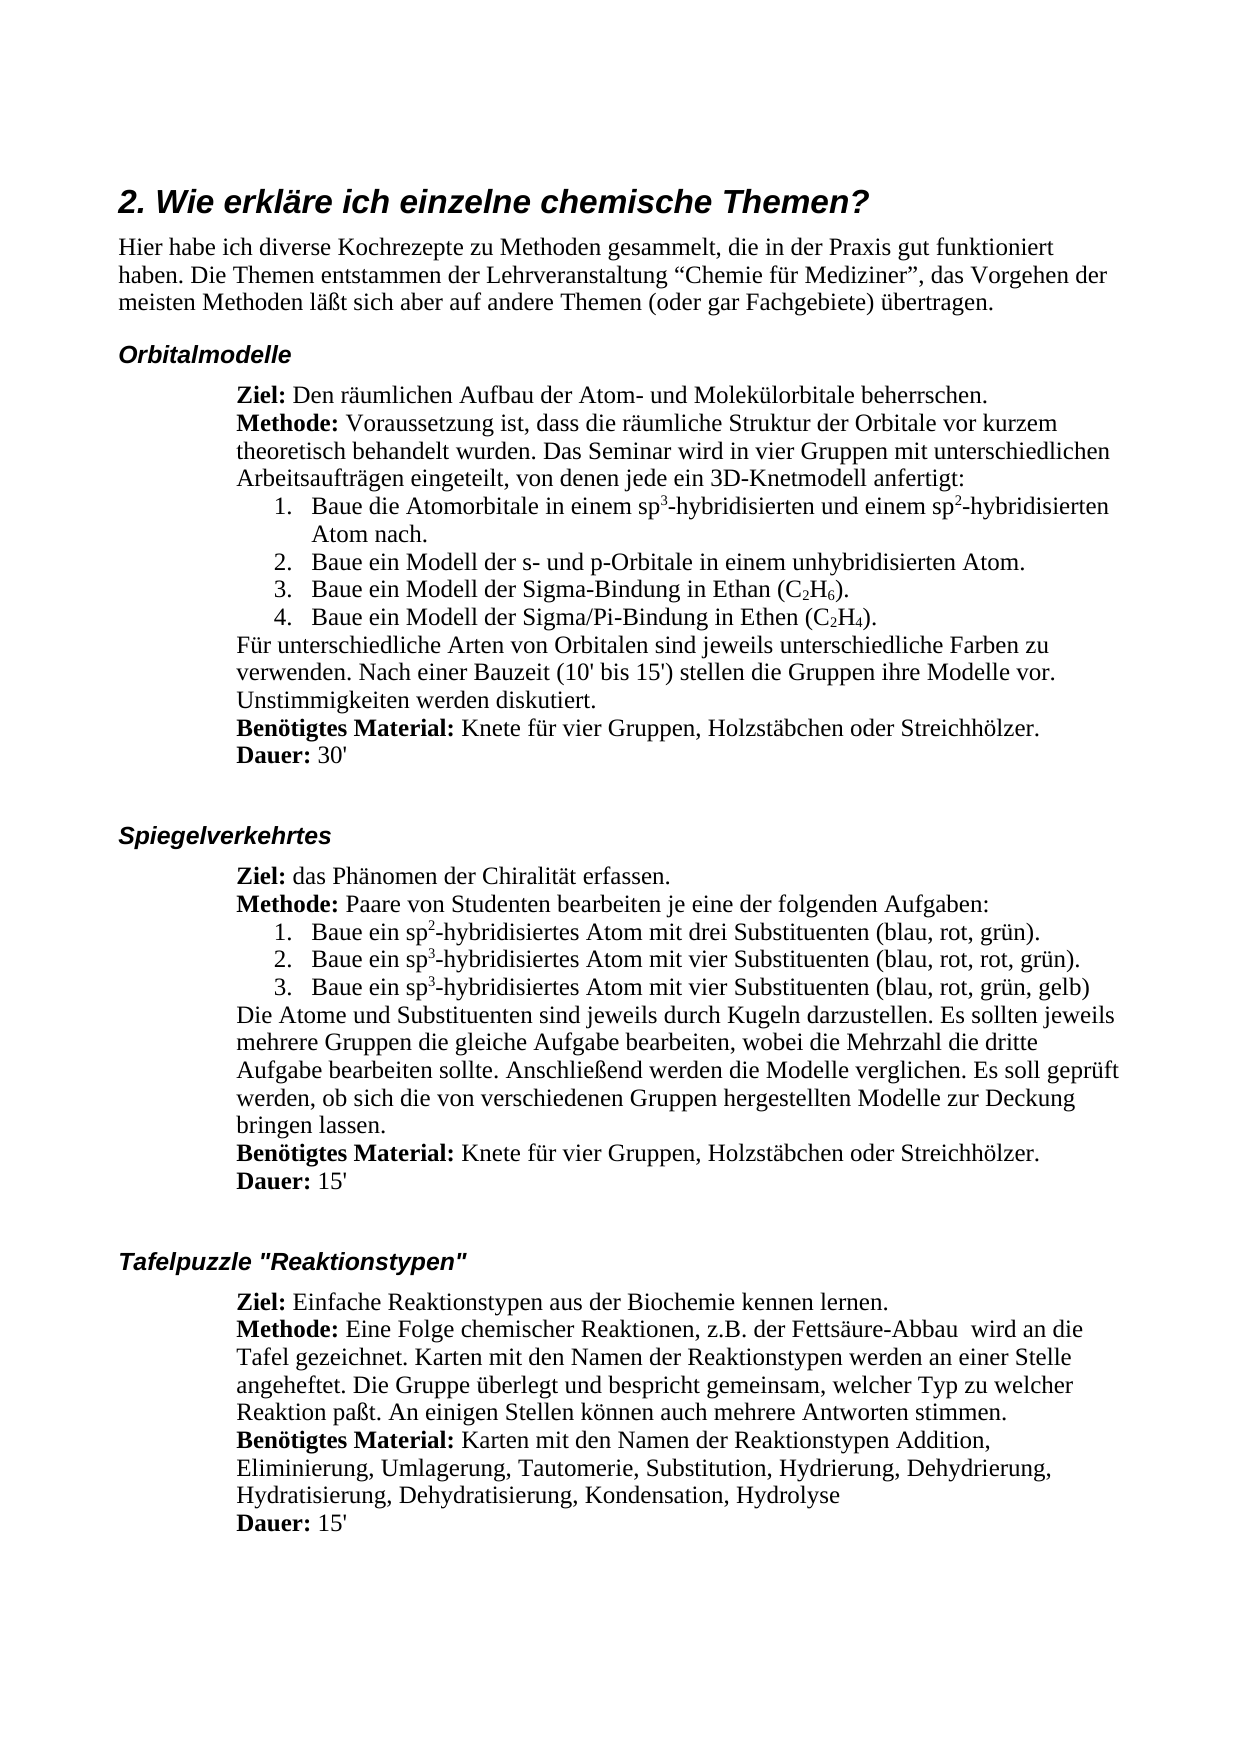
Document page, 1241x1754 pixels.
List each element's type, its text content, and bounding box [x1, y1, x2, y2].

text Hier habe ich diverse Kochrezepte zu Methoden gesammelt, die in der Praxis gut funktioniert haben. Die Themen entstammen der Lehrveranstaltung “Chemie für Mediziner”, das Vorgehen der meisten Methoden läßt sich aber auf andere Themen (oder gar Fachgebiete) übertragen. [118, 233, 1122, 316]
text Benötigtes Material: Knete für vier Gruppen, Holzstäbchen oder Streichhölzer. [236, 1139, 1122, 1167]
list Baue ein Modell der Sigma/Pi-Bindung in Ethen (C2H4). [274, 603, 1122, 631]
text Ziel: das Phänomen der Chiralität erfassen. [236, 862, 1122, 890]
list Baue ein Modell der s- und p-Orbitale in einem unhybridisierten Atom. [274, 548, 1122, 575]
text Die Atome und Substituenten sind jeweils durch Kugeln darzustellen. Es sollten jeweils mehrere Gruppen die gleiche Aufgabe bearbeiten, wobei die Mehrzahl die dritte Aufgabe bearbeiten sollte. Anschließend werden die Modelle verglichen. Es soll geprüft werden, ob sich die von verschiedenen Gruppen hergestellten Modelle zur Deckung bringen lassen. [236, 1001, 1122, 1139]
subtitle Spiegelverkehrtes [118, 822, 1122, 850]
text Methode: Paare von Studenten bearbeiten je eine der folgenden Aufgaben: [236, 890, 1122, 918]
text Ziel: Einfache Reaktionstypen aus der Biochemie kennen lernen. [236, 1288, 1122, 1315]
text Benötigtes Material: Knete für vier Gruppen, Holzstäbchen oder Streichhölzer. [236, 714, 1122, 742]
subtitle Orbitalmodelle [118, 341, 1122, 369]
text Dauer: 15' [236, 1509, 1122, 1537]
text Ziel: Den räumlichen Aufbau der Atom- und Molekülorbitale beherrschen. [236, 381, 1122, 409]
subtitle 2. Wie erkläre ich einzelne chemische Themen? [118, 183, 1122, 221]
text Methode: Voraussetzung ist, dass die räumliche Struktur der Orbitale vor kurzem theoretisch behandelt wurden. Das Seminar wird in vier Gruppen mit unterschiedlichen Arbeitsaufträgen eingeteilt, von denen jede ein 3D-Knetmodell anfertigt: [236, 409, 1122, 492]
text Dauer: 30' [236, 742, 1122, 769]
text Dauer: 15' [236, 1167, 1122, 1195]
text Benötigtes Material: Karten mit den Namen der Reaktionstypen Addition, Eliminierung, Umlagerung, Tautomerie, Substitution, Hydrierung, Dehydrierung, Hydratisierung, Dehydratisierung, Kondensation, Hydrolyse [236, 1426, 1122, 1509]
list Baue ein sp3-hybridisiertes Atom mit vier Substituenten (blau, rot, grün, gelb) [274, 973, 1122, 1001]
subtitle Tafelpuzzle "Reaktionstypen" [118, 1247, 1122, 1275]
list Baue ein Modell der Sigma-Bindung in Ethan (C2H6). [274, 575, 1122, 603]
text Methode: Eine Folge chemischer Reaktionen, z.B. der Fettsäure-Abbau wird an die Tafel gezeichnet. Karten mit den Namen der Reaktionstypen werden an einer Stelle angeheftet. Die Gruppe überlegt und bespricht gemeinsam, welcher Typ zu welcher Reaktion paßt. An einigen Stellen können auch mehrere Antworten stimmen. [236, 1315, 1122, 1426]
list Baue ein sp3-hybridisiertes Atom mit vier Substituenten (blau, rot, rot, grün). [274, 945, 1122, 973]
list Baue die Atomorbitale in einem sp3-hybridisierten und einem sp2-hybridisierten Atom nach. [274, 492, 1122, 548]
text Für unterschiedliche Arten von Orbitalen sind jeweils unterschiedliche Farben zu verwenden. Nach einer Bauzeit (10' bis 15') stellen die Gruppen ihre Modelle vor. Unstimmigkeiten werden diskutiert. [236, 631, 1122, 714]
list Baue ein sp2-hybridisiertes Atom mit drei Substituenten (blau, rot, grün). [274, 918, 1122, 945]
